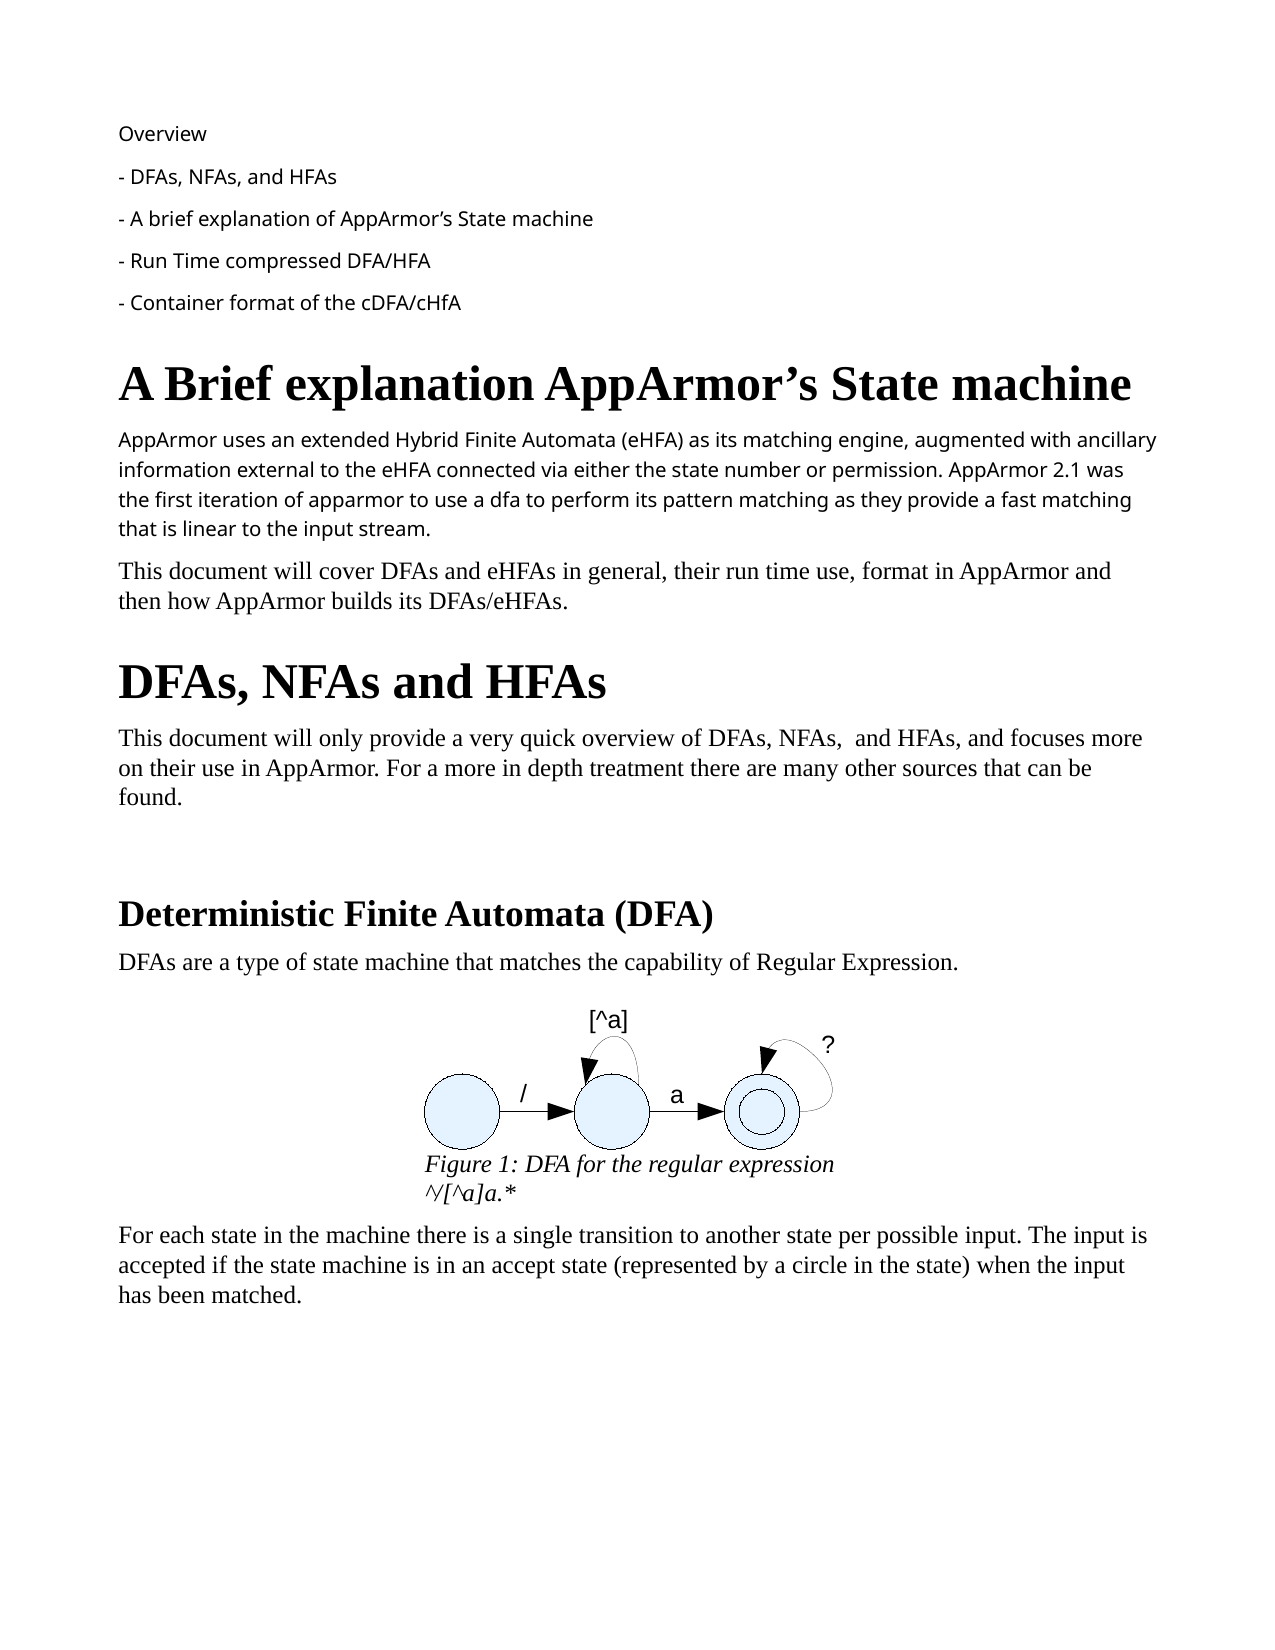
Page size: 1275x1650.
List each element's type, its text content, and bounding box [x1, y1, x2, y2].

text This document will cover DFAs and eHFAs in general, their run time use, format in AppArmor and then how AppArmor builds its DFAs/eHFAs. [118, 555, 1157, 615]
text - A brief explanation of AppArmor’s State machine [118, 202, 1157, 232]
text - DFAs, NFAs, and HFAs [118, 160, 1157, 190]
text This document will only provide a very quick overview of DFAs, NFAs, and HFAs, and focuses more on their use in AppArmor. For a more in depth treatment there are many other sources that can be found. [118, 722, 1157, 811]
text AppArmor uses an extended Hybrid Finite Automata (eHFA) as its matching engine, augmented with ancillary information external to the eHFA connected via either the state number or permission. AppArmor 2.1 was the first iteration of apparmor to use a dfa to perform its pattern matching as they provide a fast matching that is linear to the input stream. [118, 424, 1157, 543]
text [724, 1074, 800, 1149]
subtitle Deterministic Finite Automata (DFA) [118, 891, 1157, 934]
subtitle DFAs, NFAs and HFAs [118, 652, 1157, 710]
subtitle A Brief explanation AppArmor’s State machine [118, 354, 1157, 412]
text - Run Time compressed DFA/HFA [118, 245, 1157, 274]
text Figure 1: DFA for the regular expression ^/[^a]a.* [424, 1010, 851, 1207]
text DFAs are a type of state machine that matches the capability of Regular Expression. [118, 947, 1157, 976]
text [574, 1074, 650, 1149]
text Overview [118, 118, 1157, 148]
text [424, 1074, 500, 1149]
text - Container format of the cDFA/cHfA [118, 287, 1157, 317]
text For each state in the machine there is a single transition to another state per possible input. The input is accepted if the state machine is in an accept state (represented by a circle in the state) when the input has been matched. [118, 1219, 1157, 1309]
